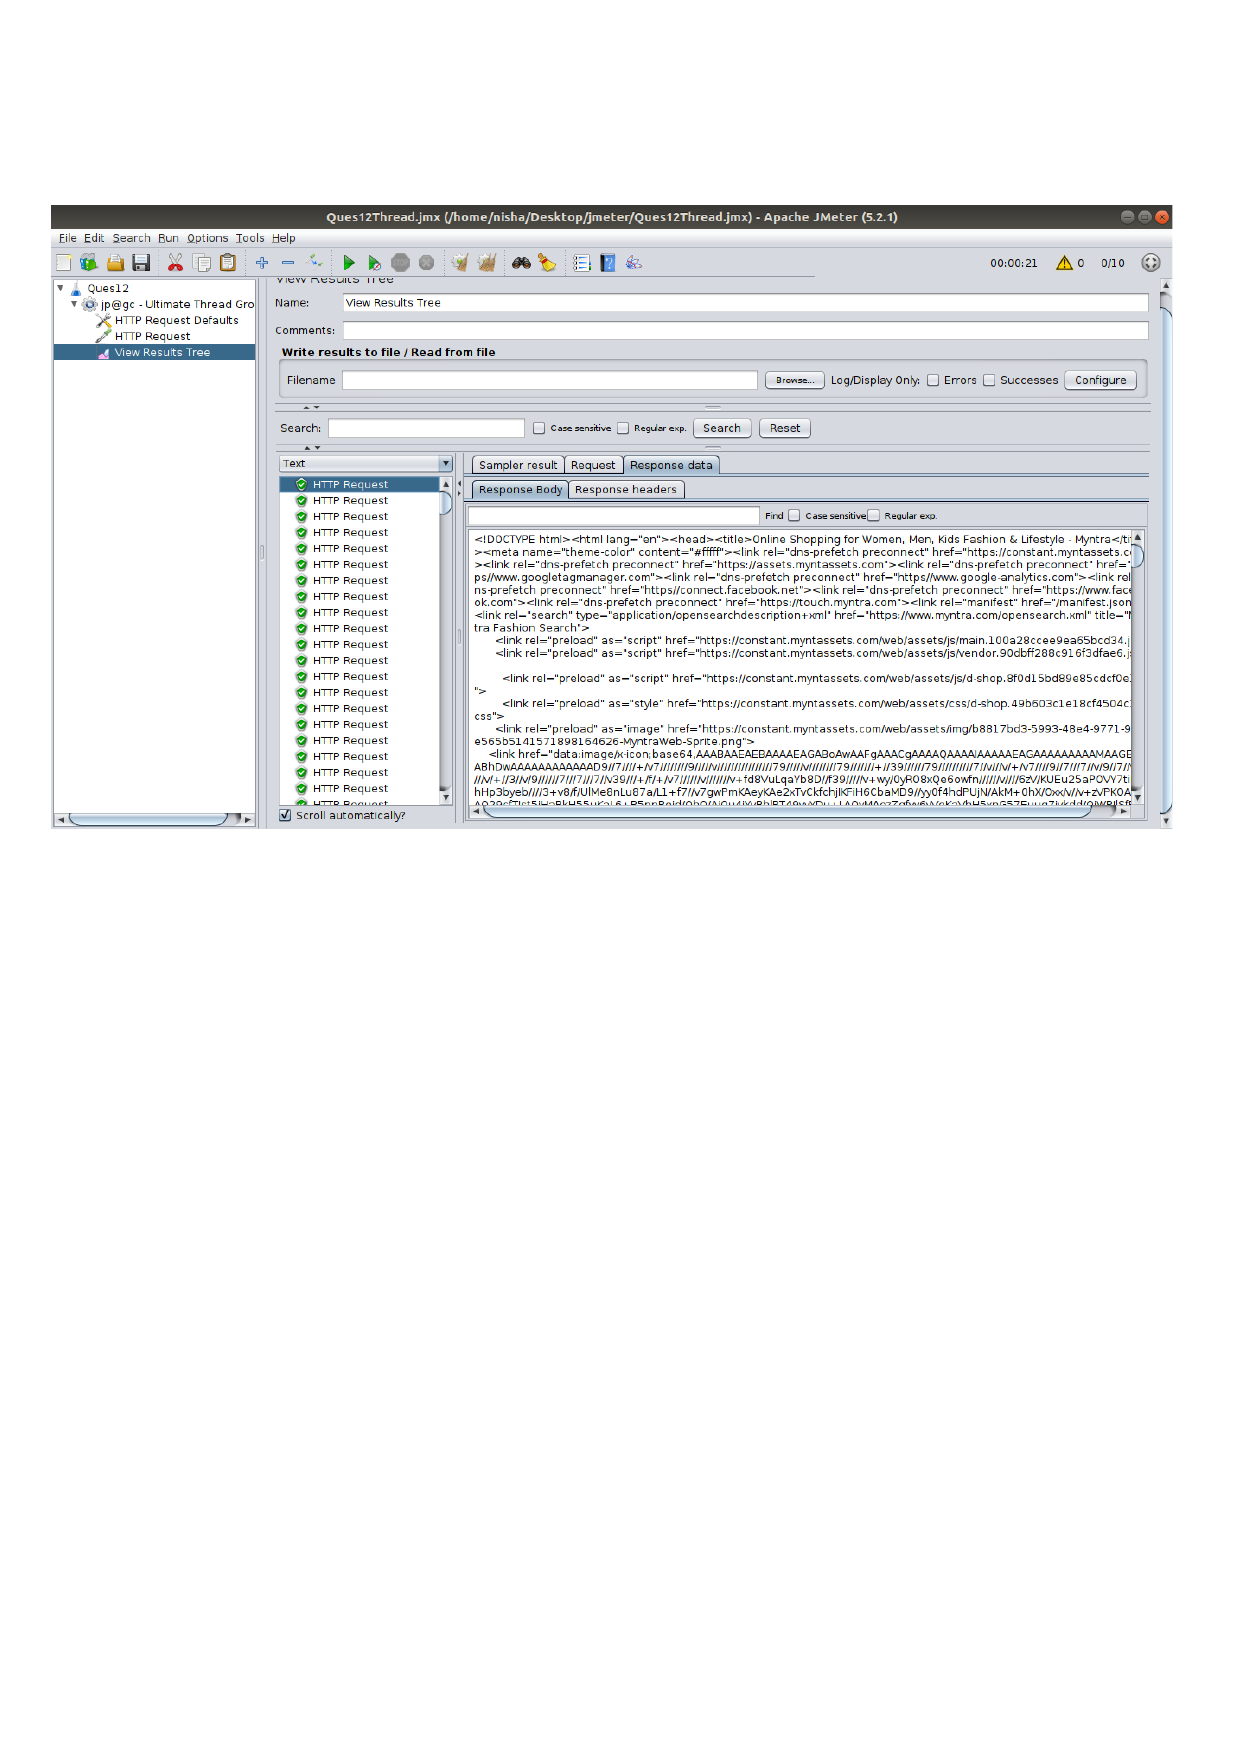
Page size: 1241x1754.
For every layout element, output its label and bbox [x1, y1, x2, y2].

picture [51, 205, 1173, 829]
